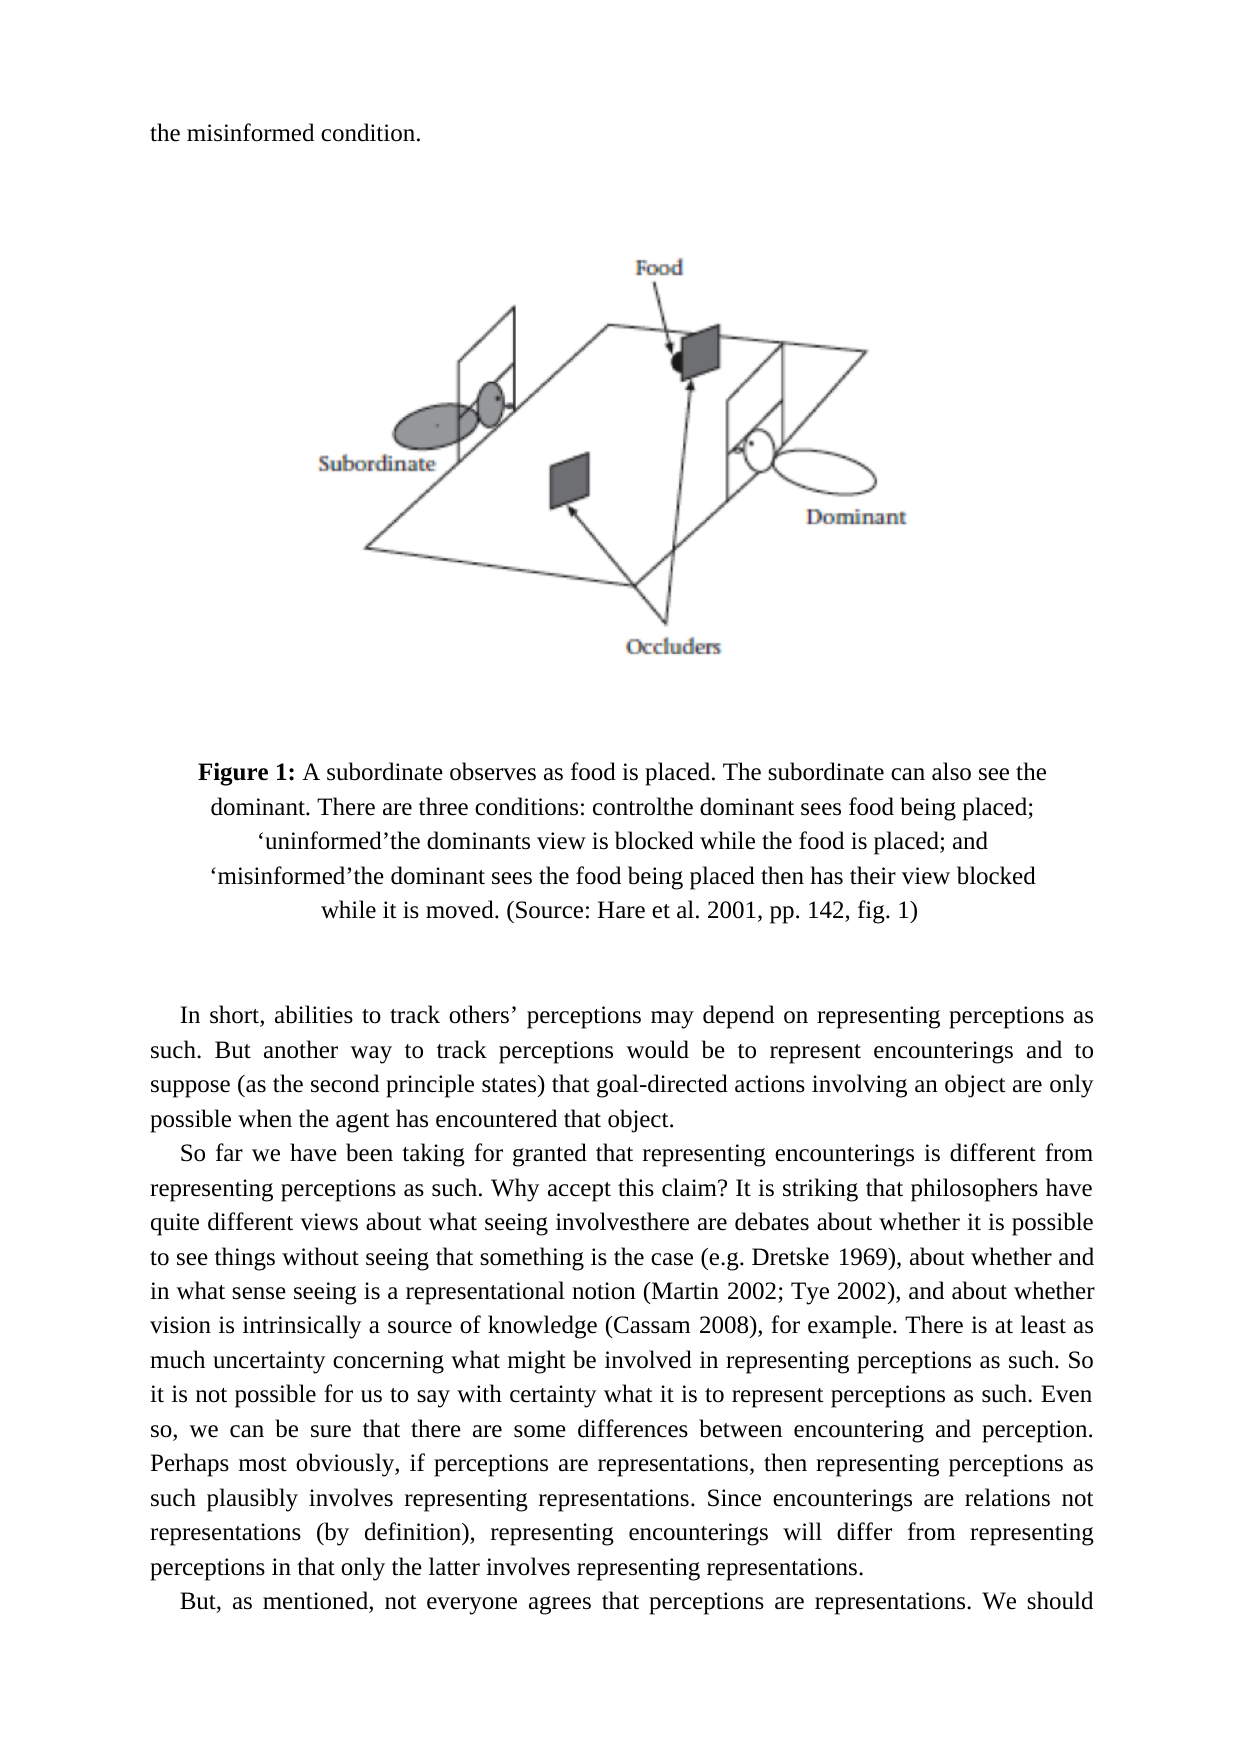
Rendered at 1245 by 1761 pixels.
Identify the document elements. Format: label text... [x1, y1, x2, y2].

text So far we have been taking for granted that representing encounterings is different from representing perceptions as such. Why accept this claim? It is striking that philosophers have quite different views about what seeing involvesthere are debates about whether it is possible to see things without seeing that something is the case (e.g. Dretske 1969 ), about whether and in what sense seeing is a representational notion (Martin 2002 ; Tye 2002 ), and about whether vision is intrinsically a source of knowledge (Cassam 2008 ), for example. There is at least as much uncertainty concerning what might be involved in representing perceptions as such. So it is not possible for us to say with certainty what it is to represent perceptions as such. Even so, we can be sure that there are some differences between encountering and perception. Perhaps most obviously, if perceptions are representations, then representing perceptions as such plausibly involves representing representations. Since encounterings are relations not representations (by definition), representing encounterings will differ from representing perceptions in that only the latter involves representing representations. [150, 1138, 1095, 1581]
text In short, abilities to track others’ perceptions may depend on representing perceptions as such. But another way to track perceptions would be to represent encounterings and to suppose (as the second principle states) that goal-directed actions involving an object are only possible when the agent has encountered that object. [150, 1000, 1095, 1132]
text But, as mentioned, not everyone agrees that perceptions are representations. We should [150, 1586, 1095, 1615]
text the misinformed condition. [150, 118, 1095, 147]
picture [313, 223, 926, 665]
text Figure 1: A subordinate observes as food is placed. The subordinate can also see the dominant. There are three conditions: controlthe dominant sees food being placed; ‘uninformed’the dominants view is blocked while the food is placed; and ‘misinformed’the dominant sees the food being placed then has their view blocked while it is moved. (Source: Hare et al. 2001 , pp. 142, fig. 1) [187, 757, 1057, 924]
